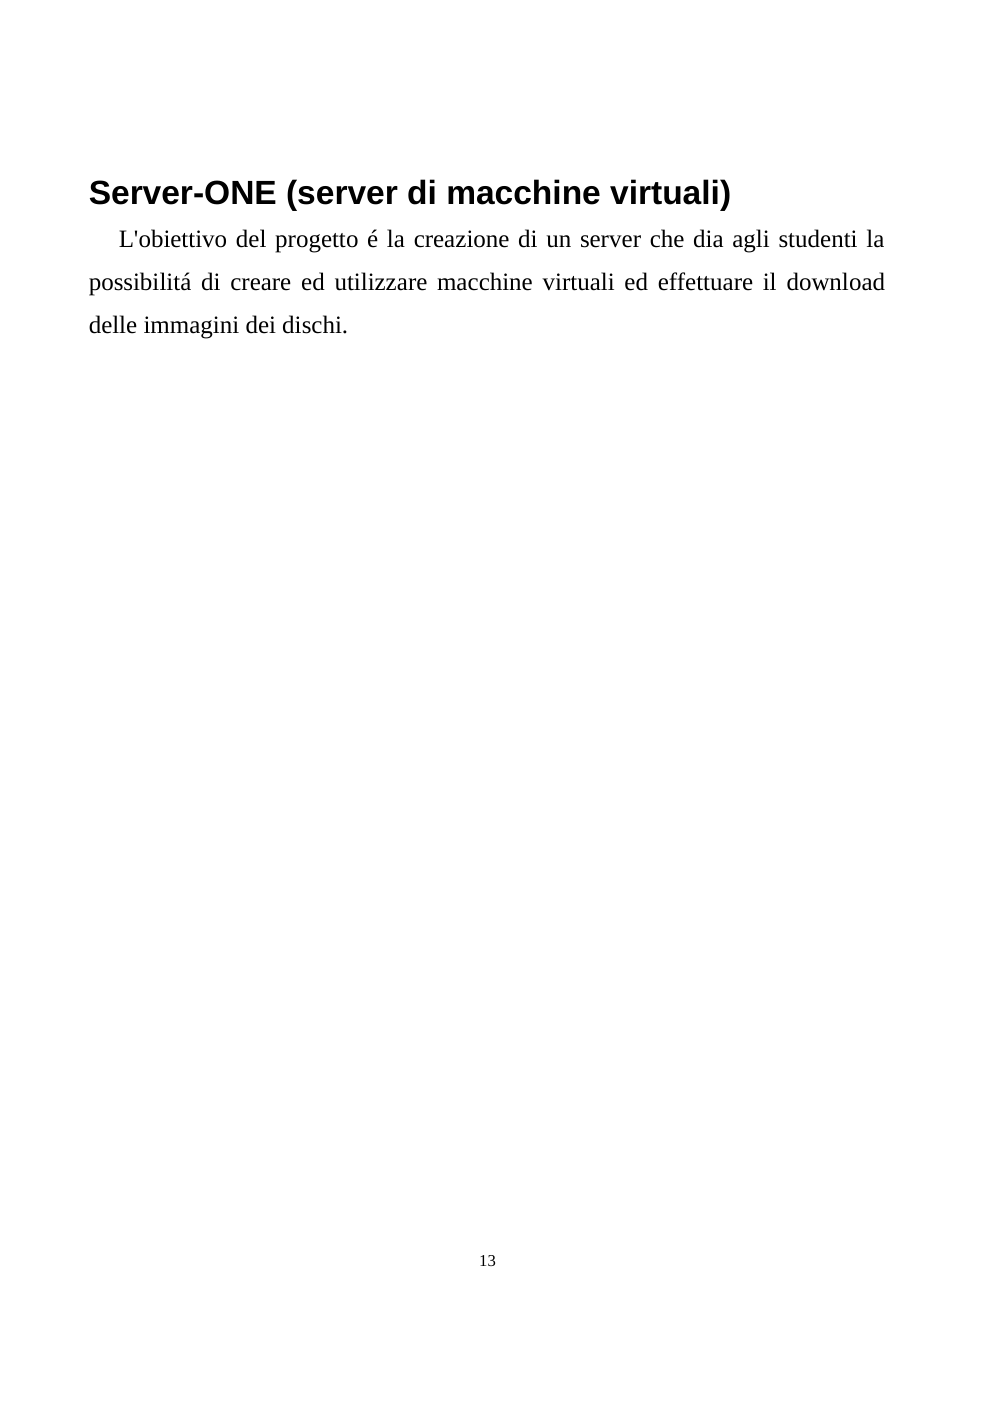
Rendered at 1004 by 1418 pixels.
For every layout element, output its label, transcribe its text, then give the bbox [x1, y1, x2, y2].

subtitle Server-ONE (server di macchine virtuali) [88, 173, 886, 211]
text L'obiettivo del progetto é la creazione di un server che dia agli studenti la possibilitá di creare ed utilizzare macchine virtuali ed effettuare il download delle immagini dei dischi. [88, 224, 886, 339]
